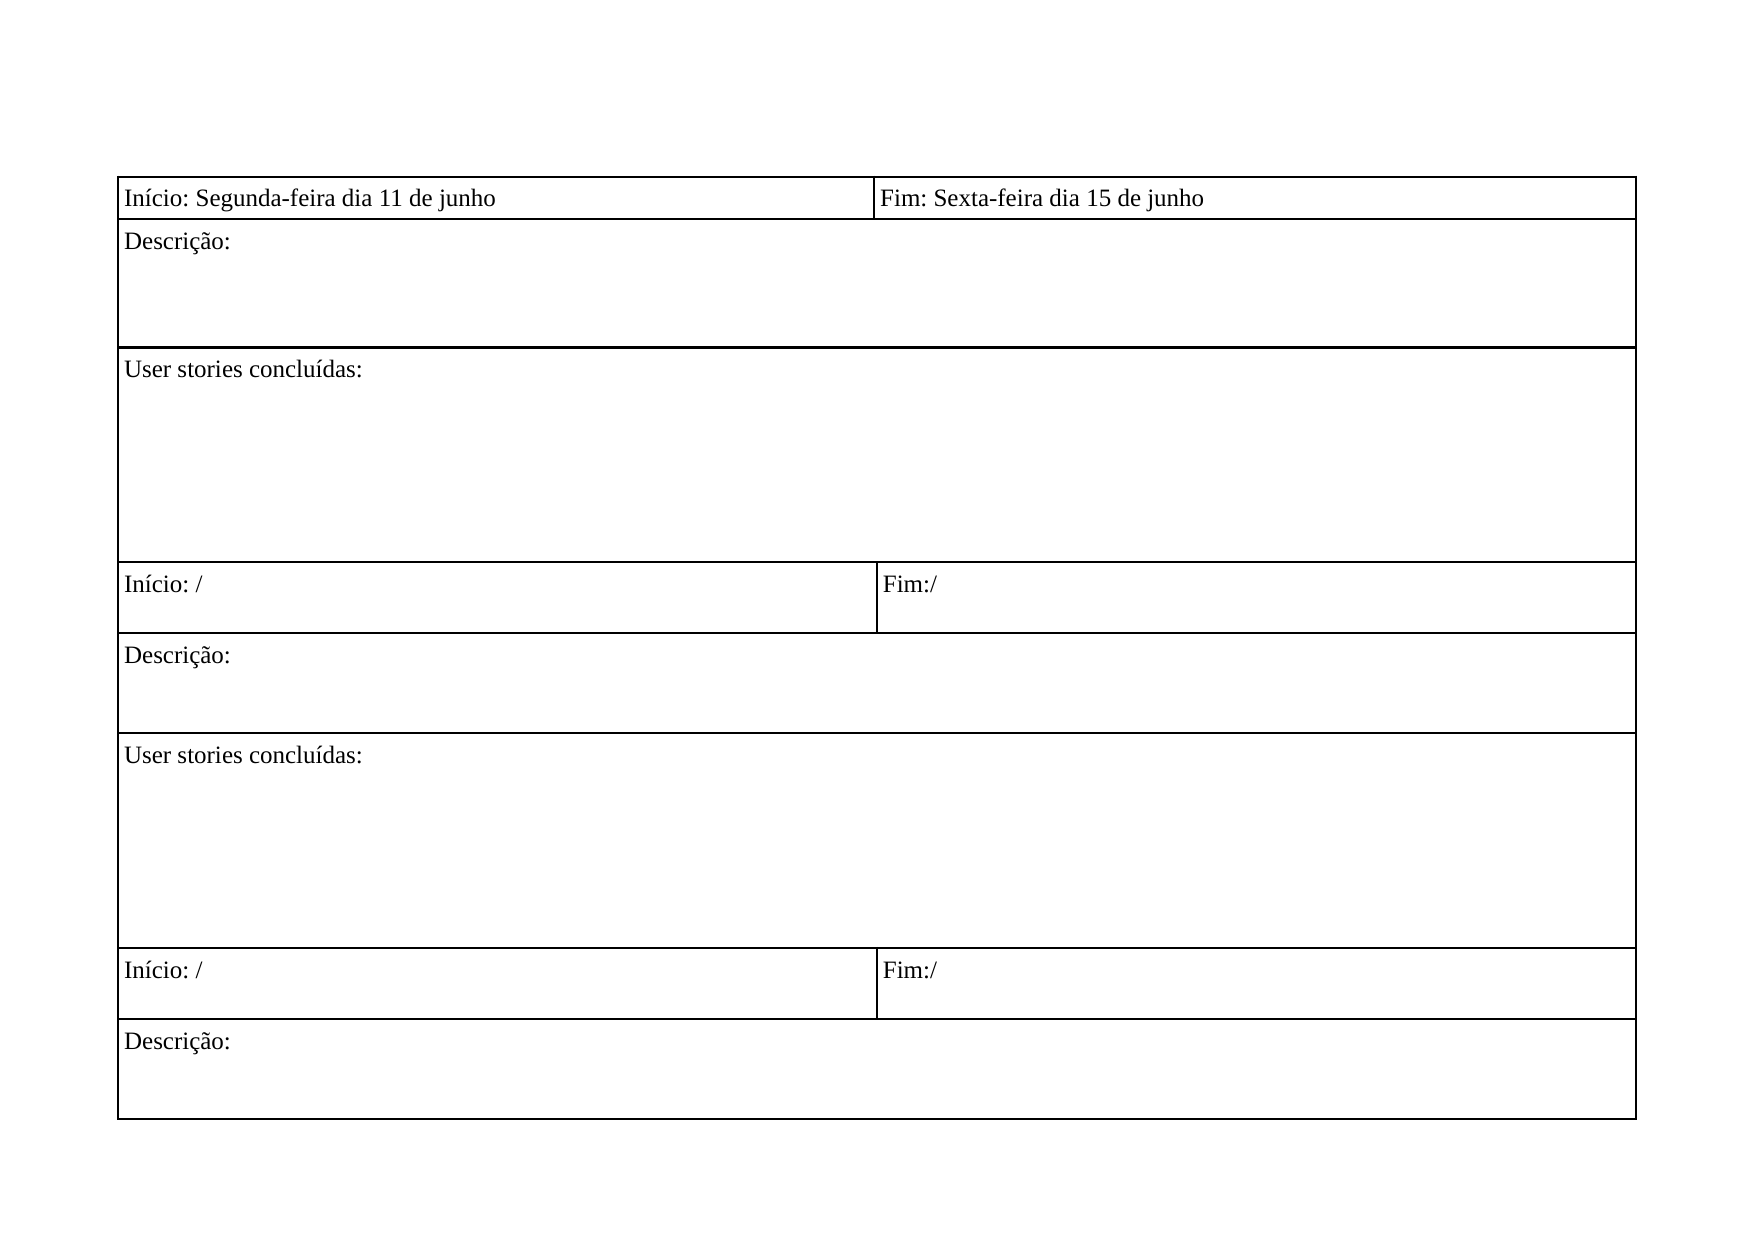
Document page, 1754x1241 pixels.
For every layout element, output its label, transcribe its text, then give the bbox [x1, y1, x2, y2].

table_header Início: Segunda-feira dia 11 de junho [119, 178, 873, 218]
table_cell User stories concluídas: [119, 349, 1635, 561]
table_cell Descrição: [119, 220, 1635, 346]
table_cell Descrição: [119, 634, 1635, 732]
table_cell Fim:/ [878, 563, 1635, 632]
table_cell Início: / [119, 949, 876, 1018]
table_cell User stories concluídas: [119, 734, 1635, 947]
table_cell Início: / [119, 563, 876, 632]
table_cell Fim:/ [878, 949, 1635, 1018]
table_header Fim: Sexta-feira dia 15 de junho [875, 178, 1635, 218]
table_cell Descrição: [119, 1020, 1635, 1118]
